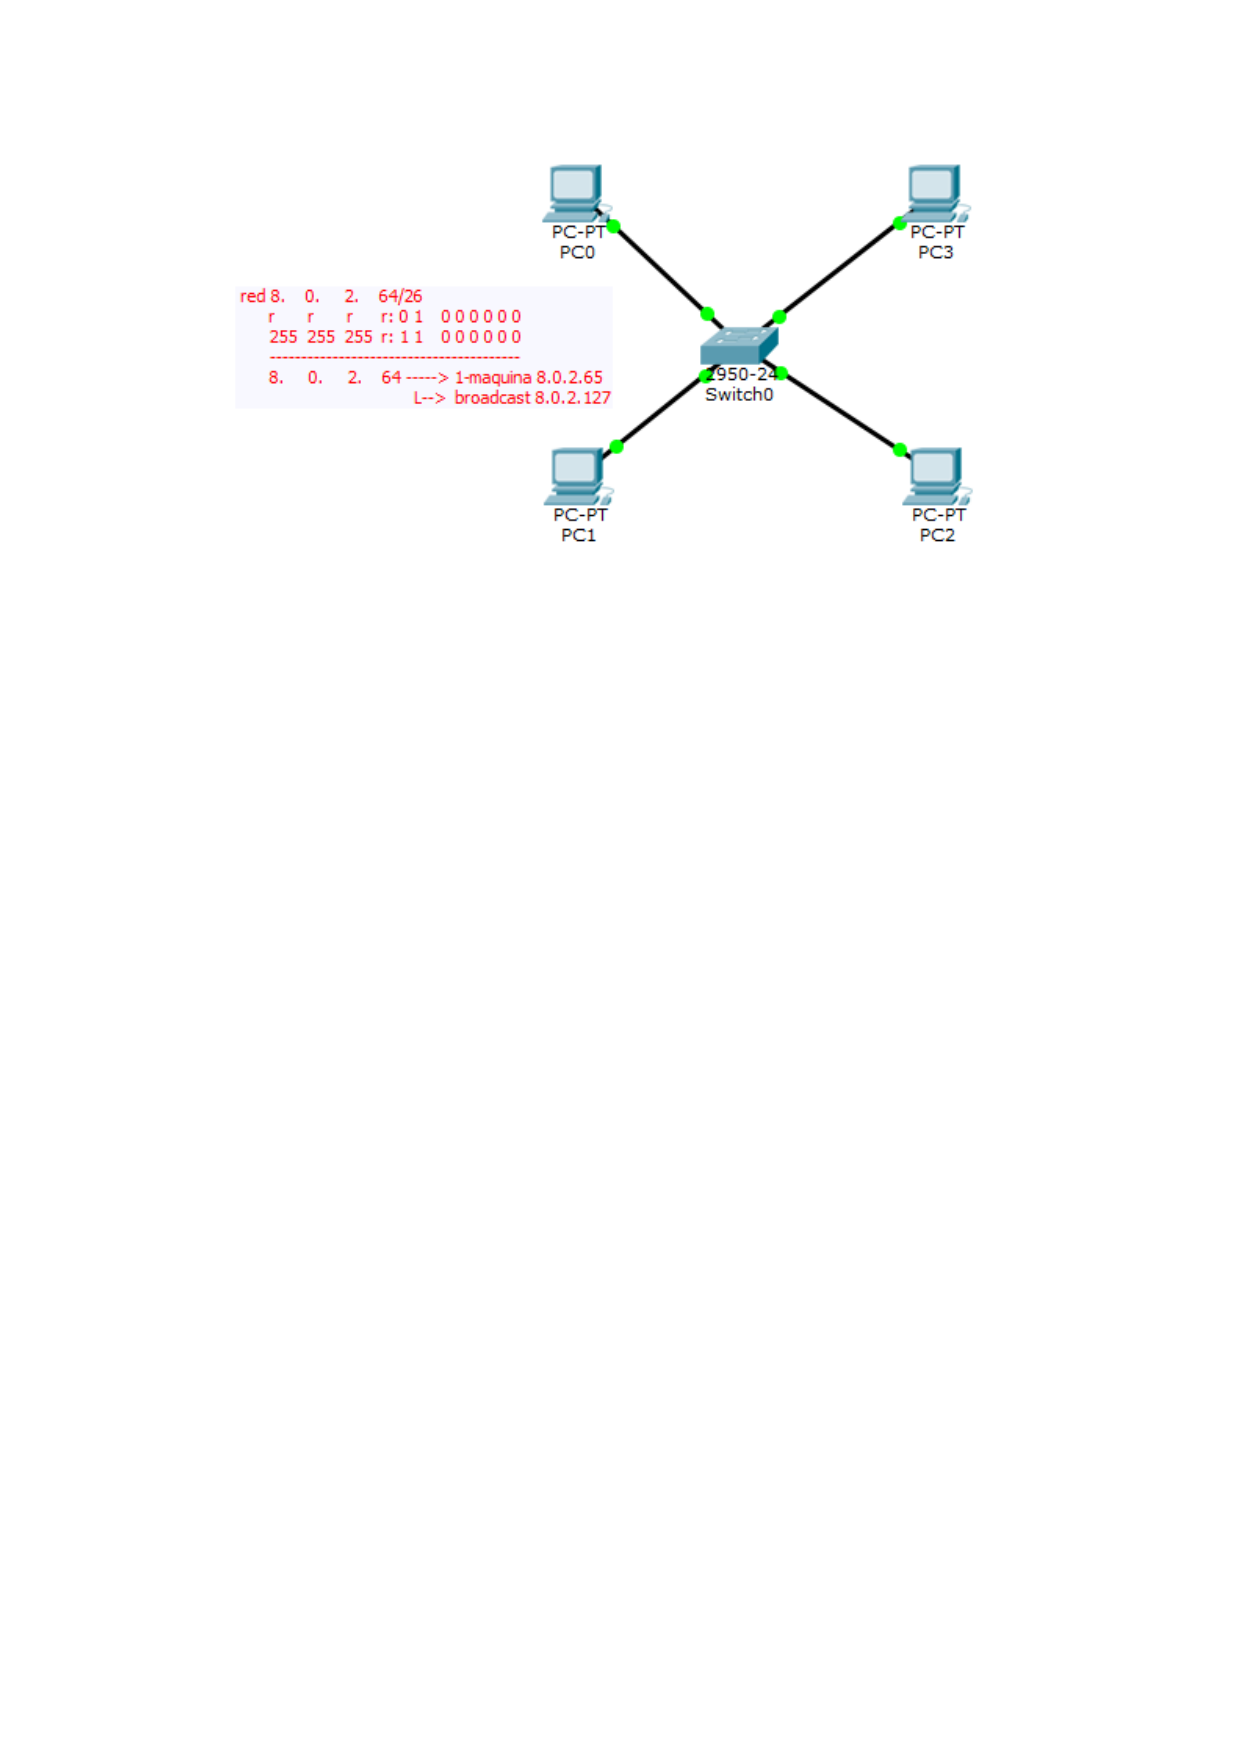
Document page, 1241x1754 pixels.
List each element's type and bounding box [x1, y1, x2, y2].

picture [220, 118, 1020, 590]
